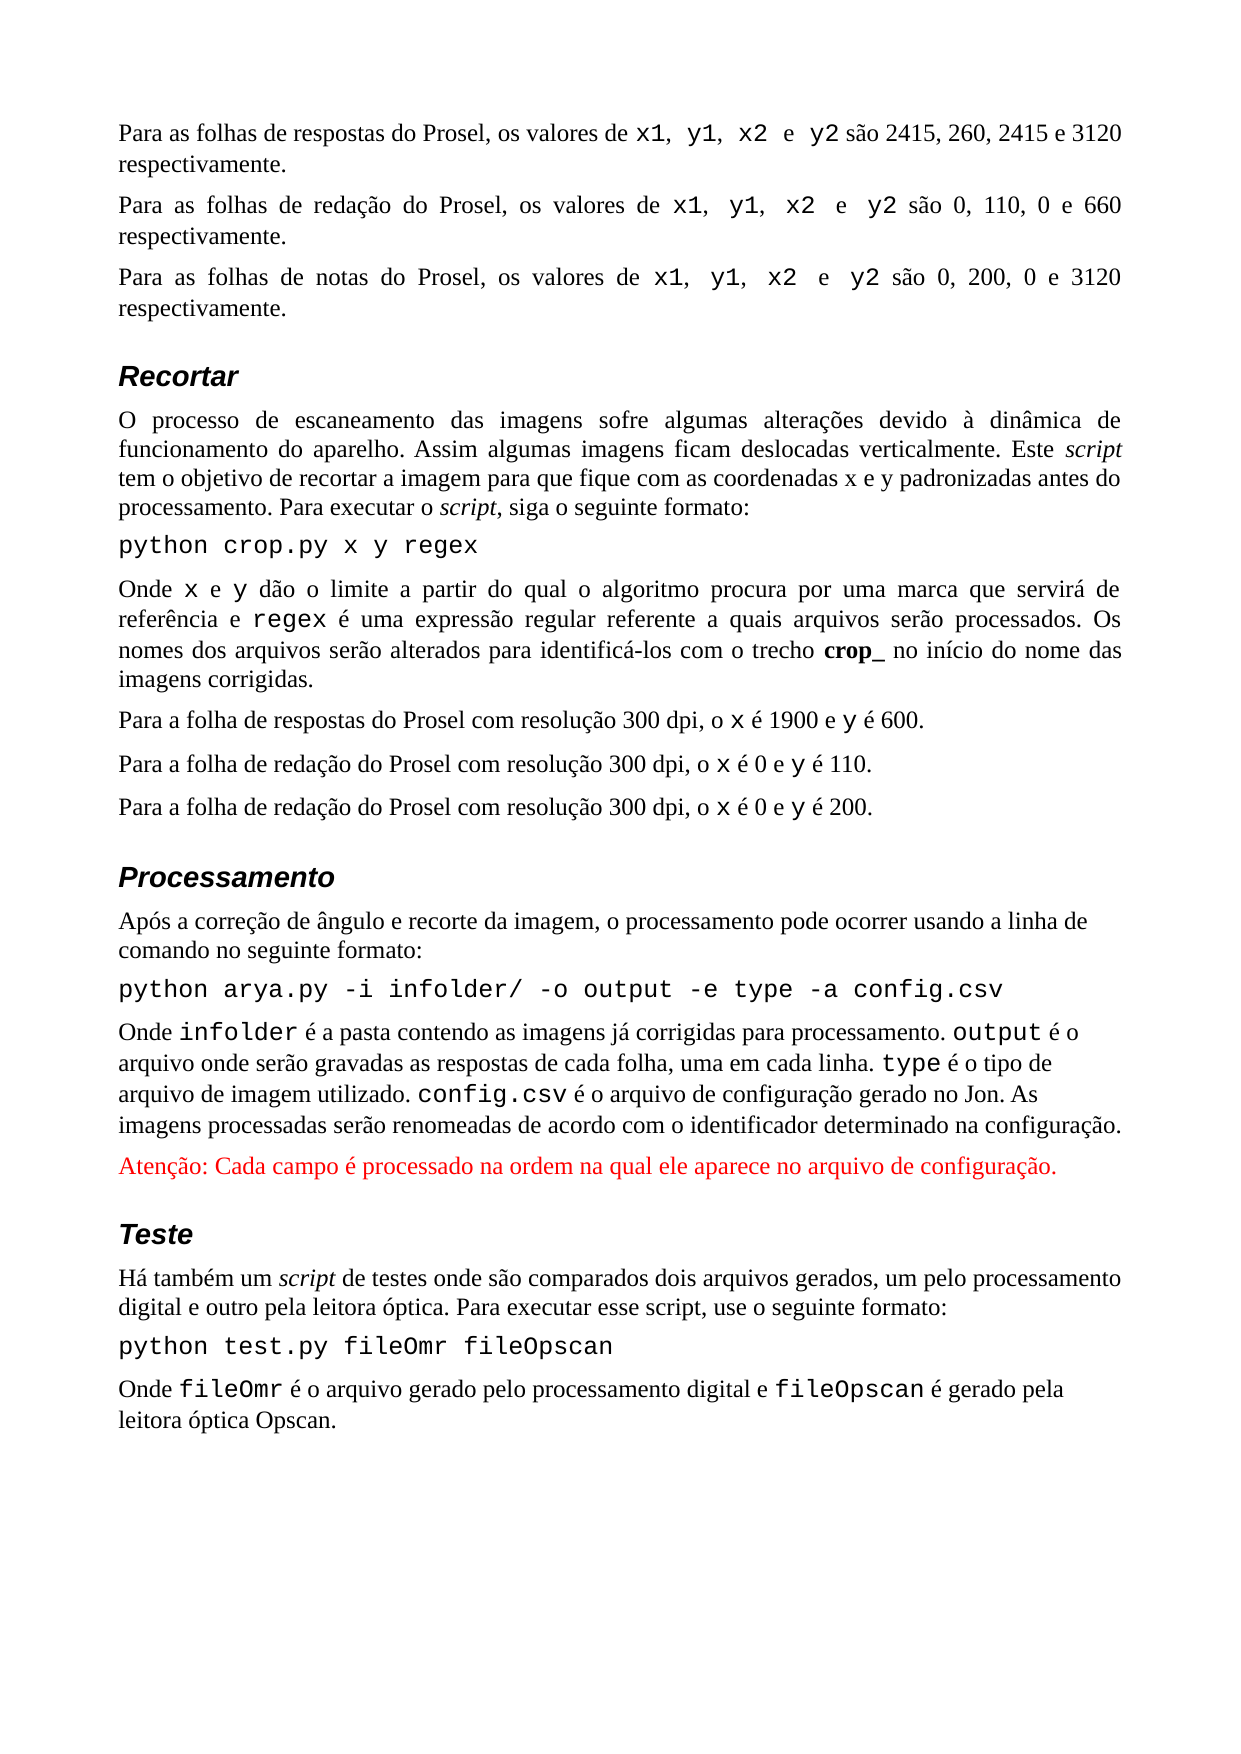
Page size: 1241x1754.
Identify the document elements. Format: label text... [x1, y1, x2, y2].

text Após a correção de ângulo e recorte da imagem, o processamento pode ocorrer usando a linha de comando no seguinte formato: [118, 906, 1122, 964]
text Para as folhas de redação do Prosel, os valores de x1, y1, x2 e y2 são 0, 110, 0 e 660 respectivamente. [118, 190, 1122, 250]
text Para as folhas de notas do Prosel, os valores de x1, y1, x2 e y2 são 0, 200, 0 e 3120 respectivamente. [118, 262, 1122, 322]
text Onde x e y dão o limite a partir do qual o algoritmo procura por uma marca que servirá de referência e regex é uma expressão regular referente a quais arquivos serão processados. Os nomes dos arquivos serão alterados para identificá-los com o trecho crop_ no início do nome das imagens corrigidas. [118, 574, 1122, 693]
text Onde infolder é a pasta contendo as imagens já corrigidas para processamento. output é o arquivo onde serão gravadas as respostas de cada folha, uma em cada linha. type é o tipo de arquivo de imagem utilizado. config.csv é o arquivo de configuração gerado no Jon. As imagens processadas serão renomeadas de acordo com o identificador determinado na configuração. [118, 1017, 1122, 1138]
text python arya.py -i infolder/ -o output -e type -a config.csv [118, 976, 1122, 1005]
text Para a folha de redação do Prosel com resolução 300 dpi, o x é 0 e y é 200. [118, 792, 1122, 823]
text python test.py fileOmr fileOpscan [118, 1333, 1122, 1362]
subtitle Teste [118, 1217, 1122, 1251]
text Para as folhas de respostas do Prosel, os valores de x1, y1, x2 e y2 são 2415, 260, 2415 e 3120 respectivamente. [118, 118, 1122, 178]
text Há também um script de testes onde são comparados dois arquivos gerados, um pelo processamento digital e outro pela leitora óptica. Para executar esse script, use o seguinte formato: [118, 1263, 1122, 1321]
text O processo de escaneamento das imagens sofre algumas alterações devido à dinâmica de funcionamento do aparelho. Assim algumas imagens ficam deslocadas verticalmente. Este script tem o objetivo de recortar a imagem para que fique com as coordenadas x e y padronizadas antes do processamento. Para executar o script, siga o seguinte formato: [118, 405, 1122, 520]
text Para a folha de redação do Prosel com resolução 300 dpi, o x é 0 e y é 110. [118, 749, 1122, 779]
text Para a folha de respostas do Prosel com resolução 300 dpi, o x é 1900 e y é 600. [118, 705, 1122, 736]
text Onde fileOmr é o arquivo gerado pelo processamento digital e fileOpscan é gerado pela leitora óptica Opscan. [118, 1374, 1122, 1434]
text python crop.py x y regex [118, 533, 1122, 561]
subtitle Processamento [118, 860, 1122, 894]
subtitle Recortar [118, 359, 1122, 393]
text Atenção: Cada campo é processado na ordem na qual ele aparece no arquivo de configuração. [118, 1151, 1122, 1180]
